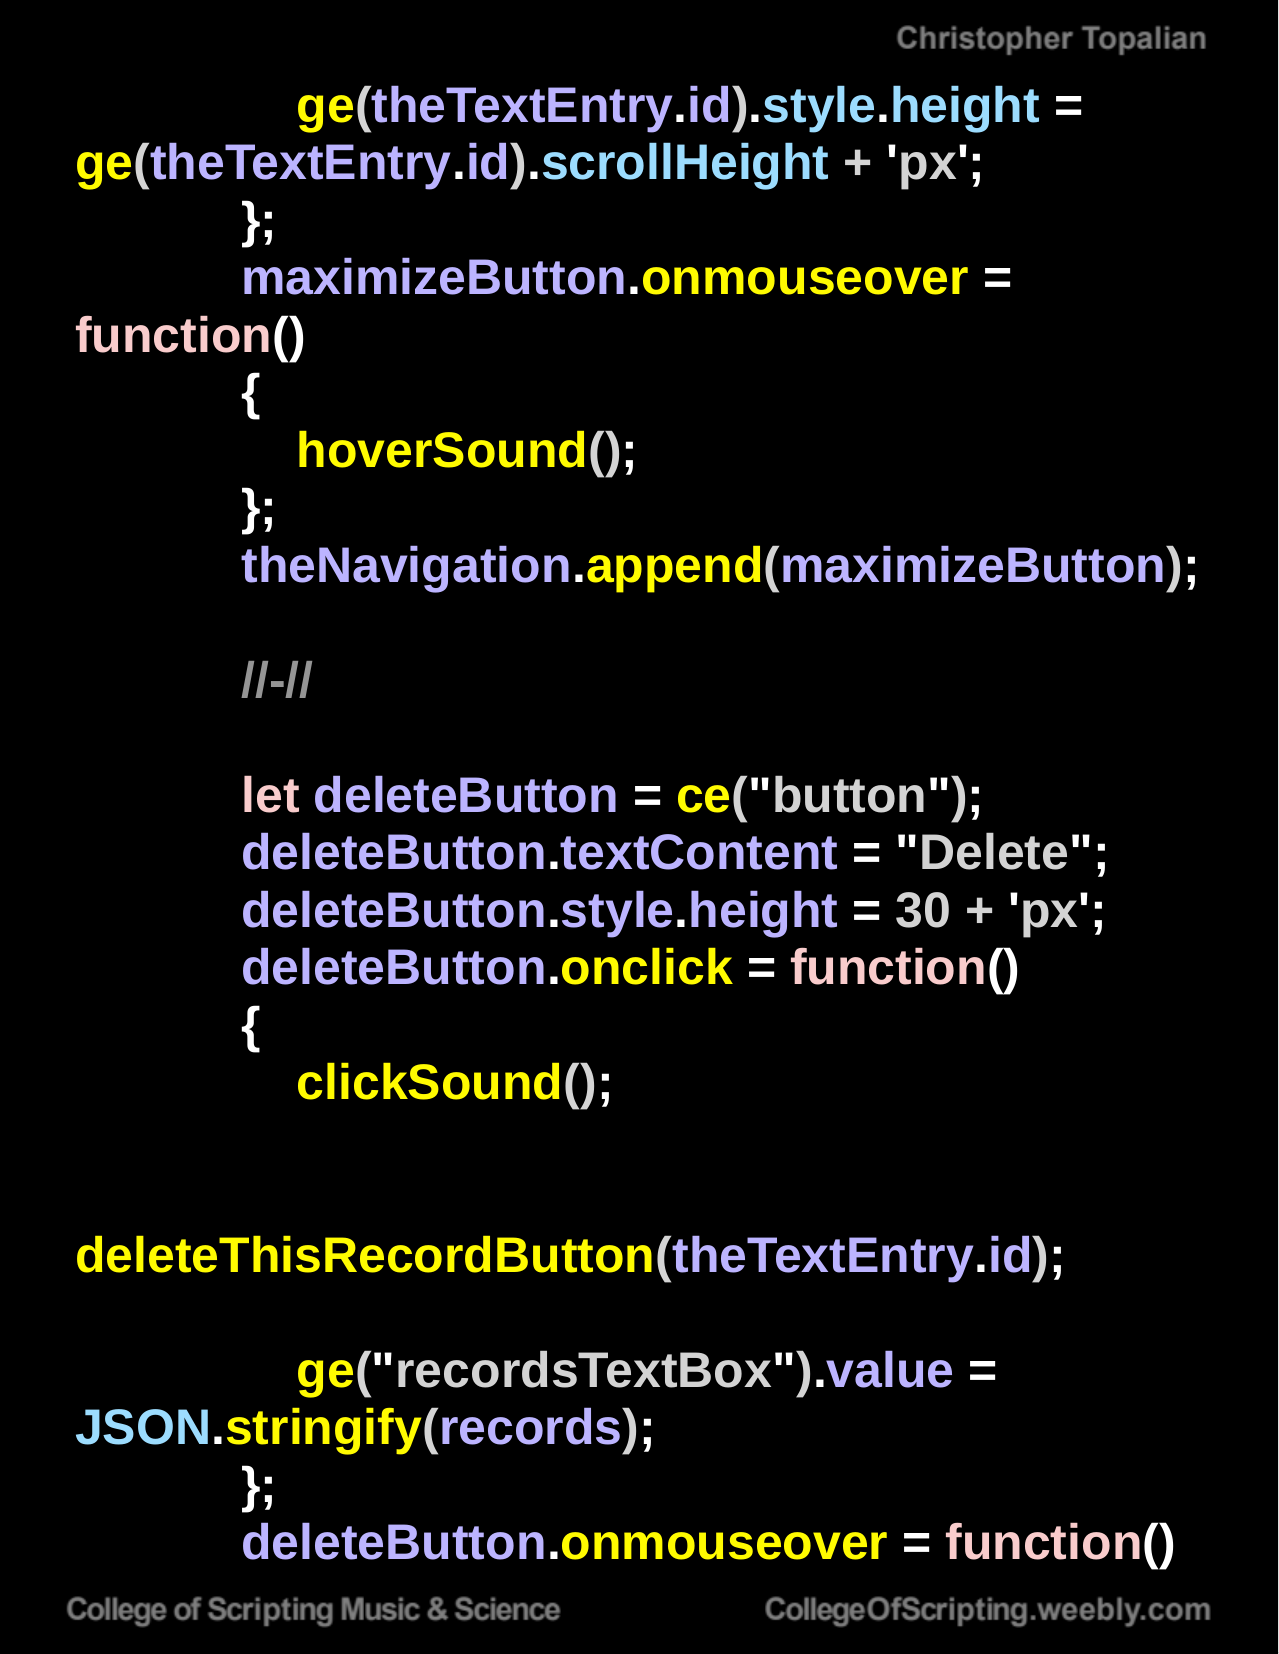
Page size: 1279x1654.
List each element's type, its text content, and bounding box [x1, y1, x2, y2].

text }; [75, 1455, 1203, 1512]
text }; [75, 190, 1203, 247]
text deleteButton.style.height = 30 + 'px'; [75, 880, 1203, 937]
text ge(theTextEntry.id).style.height = ge(theTextEntry.id).scrollHeight + 'px'; [75, 75, 1203, 190]
text deleteThisRecordButton(theTextEntry.id); [75, 1167, 1203, 1282]
text clickSound(); [75, 1052, 1203, 1110]
text ge("recordsTextBox").value = JSON.stringify(records); [75, 1340, 1203, 1455]
text deleteButton.textContent = "Delete"; [75, 822, 1203, 880]
text deleteButton.onclick = function() [75, 937, 1203, 995]
text { [75, 362, 1203, 420]
text //-// [75, 650, 1203, 707]
text hoverSound(); [75, 420, 1203, 477]
text let deleteButton = ce("button"); [75, 765, 1203, 822]
text theNavigation.append(maximizeButton); [75, 535, 1203, 592]
text maximizeButton.onmouseover = function() [75, 247, 1203, 362]
text deleteButton.onmouseover = function() [75, 1512, 1203, 1570]
text }; [75, 477, 1203, 535]
text { [75, 995, 1203, 1052]
